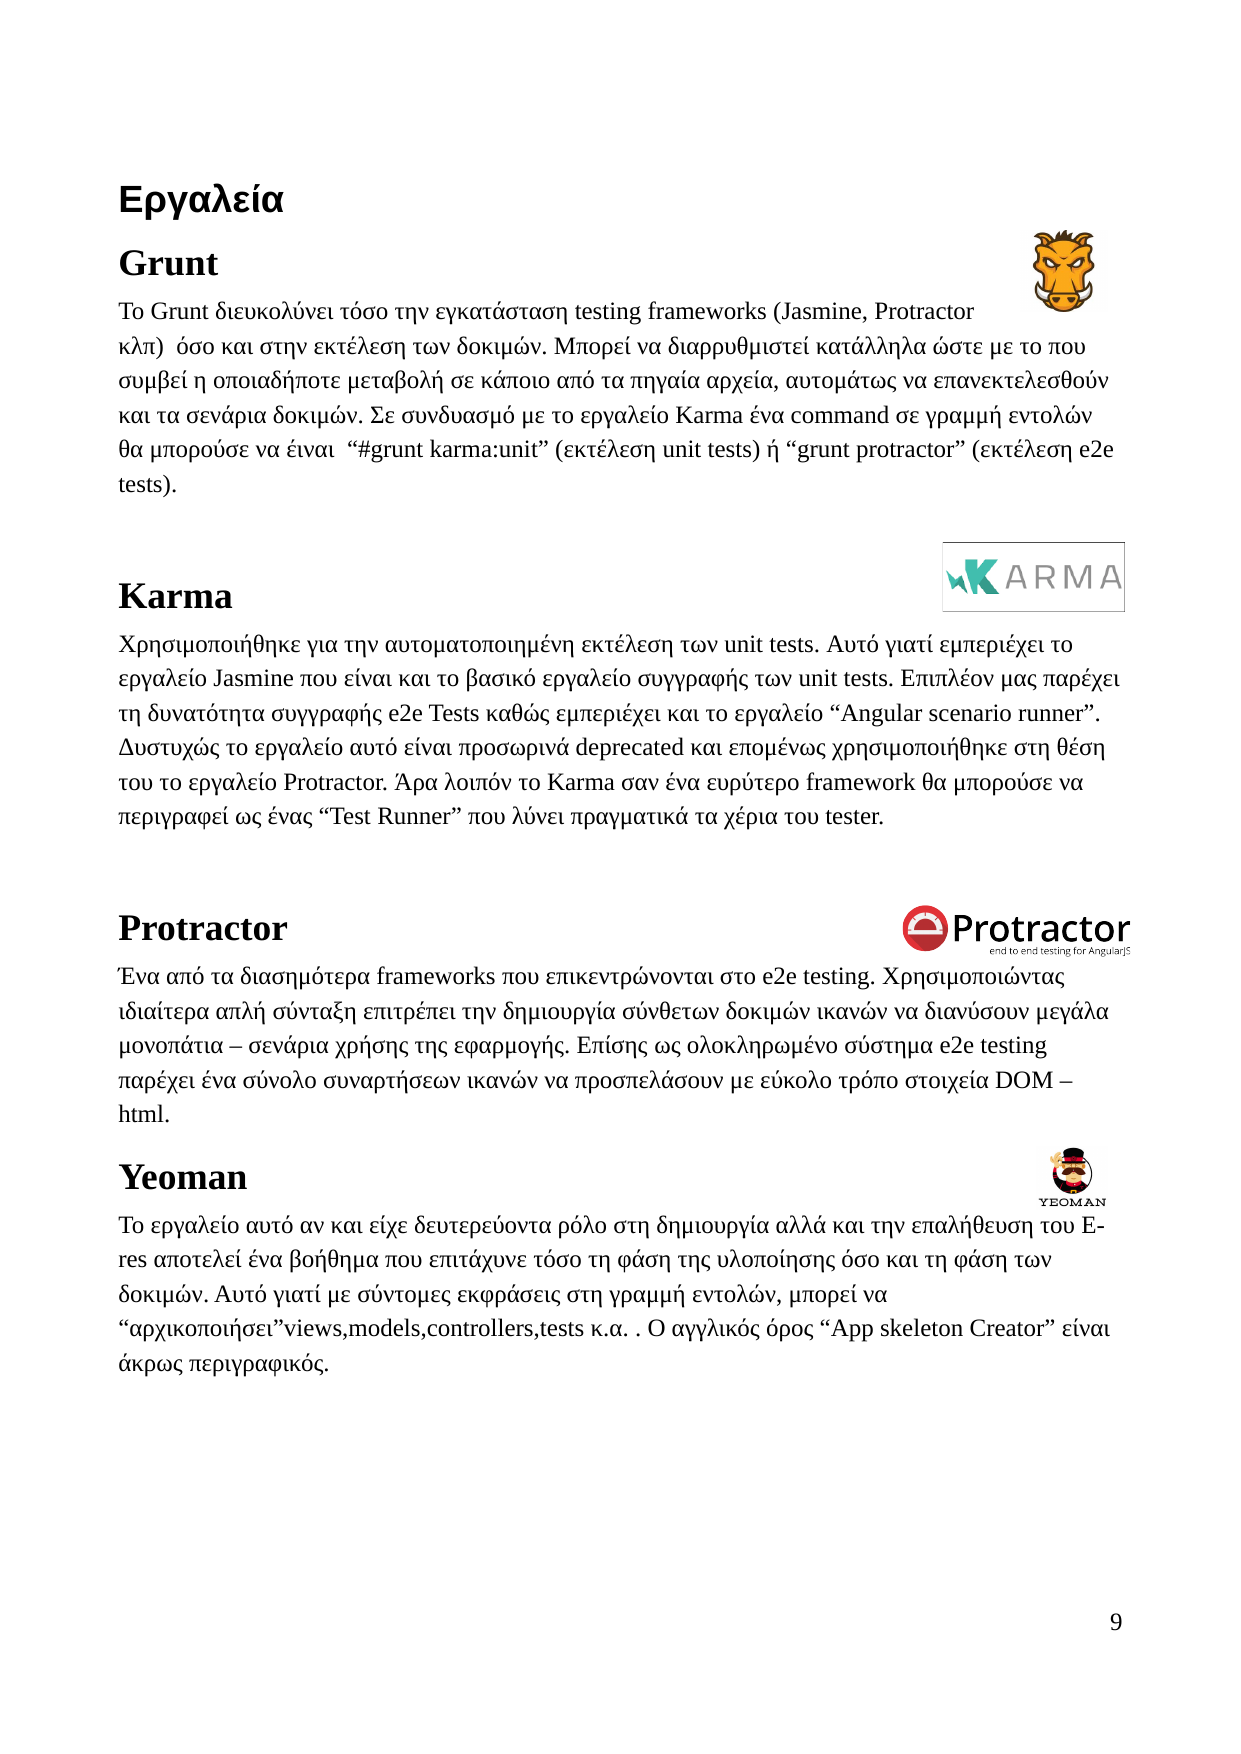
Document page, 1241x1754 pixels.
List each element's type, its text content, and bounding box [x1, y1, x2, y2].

subtitle Εργαλεία [118, 176, 1122, 220]
picture [1036, 1146, 1109, 1210]
text Το Grunt διευκολύνει τόσο την εγκατάσταση testing frameworks (Jasmine, Protractor κλπ) όσο και στην εκτέλεση των δοκιμών. Μπορεί να διαρρυθμιστεί κατάλληλα ώστε με το που συμβεί η οποιαδήποτε μεταβολή σε κάποιο από τα πηγαία αρχεία, αυτομάτως να επανεκτελεσθούν και τα σενάρια δοκιμών. Σε συνδυασμό με το εργαλείο Karma ένα command σε γραμμή εντολών θα μπορούσε να έιναι “#grunt karma:unit” (εκτέλεση unit tests) ή “grunt protractor” (εκτέλεση e2e tests). [118, 296, 1122, 498]
text Ένα από τα διασημότερα frameworks που επικεντρώνονται στο e2e testing. Χρησιμοποιώντας ιδιαίτερα απλή σύνταξη επιτρέπει την δημιουργία σύνθετων δοκιμών ικανών να διανύσουν μεγάλα μονοπάτια – σενάρια χρήσης της εφαρμογής. Επίσης ως ολοκληρωμένο σύστημα e2e testing παρέχει ένα σύνολο συναρτήσεων ικανών να προσπελάσουν με εύκολο τρόπο στοιχεία DOM – html. [118, 961, 1122, 1128]
subtitle Karma [118, 573, 1122, 616]
subtitle Yeoman [118, 1154, 1036, 1198]
subtitle [1109, 241, 1122, 284]
picture [902, 905, 1130, 957]
picture [1020, 230, 1109, 312]
text Το εργαλείο αυτό αν και είχε δευτερεύοντα ρόλο στη δημιουργία αλλά και την επαλήθευση του E-res αποτελεί ένα βοήθημα που επιτάχυνε τόσο τη φάση της υλοποίησης όσο και τη φάση των δοκιμών. Αυτό γιατί με σύντομες εκφράσεις στη γραμμή εντολών, μπορεί να “αρχικοποιήσει”views,models,controllers,tests κ.α. . Ο αγγλικός όρος “App skeleton Creator” είναι άκρως περιγραφικός. [118, 1210, 1122, 1377]
subtitle Protractor [118, 906, 902, 949]
text Χρησιμοποιήθηκε για την αυτοματοποιημένη εκτέλεση των unit tests. Αυτό γιατί εμπεριέχει το εργαλείο Jasmine που είναι και το βασικό εργαλείο συγγραφής των unit tests. Επιπλέον μας παρέχει τη δυνατότητα συγγραφής e2e Tests καθώς εμπεριέχει και το εργαλείο “Angular scenario runner”. Δυστυχώς το εργαλείο αυτό είναι προσωρινά deprecated και επομένως χρησιμοποιήθηκε στη θέση του το εργαλείο Protractor. Άρα λοιπόν το Karma σαν ένα ευρύτερο framework θα μπορούσε να περιγραφεί ως ένας “Test Runner” που λύνει πραγματικά τα χέρια του tester. [118, 629, 1122, 830]
subtitle Grunt [118, 241, 1020, 284]
subtitle [1109, 1154, 1122, 1198]
picture [942, 542, 1125, 612]
